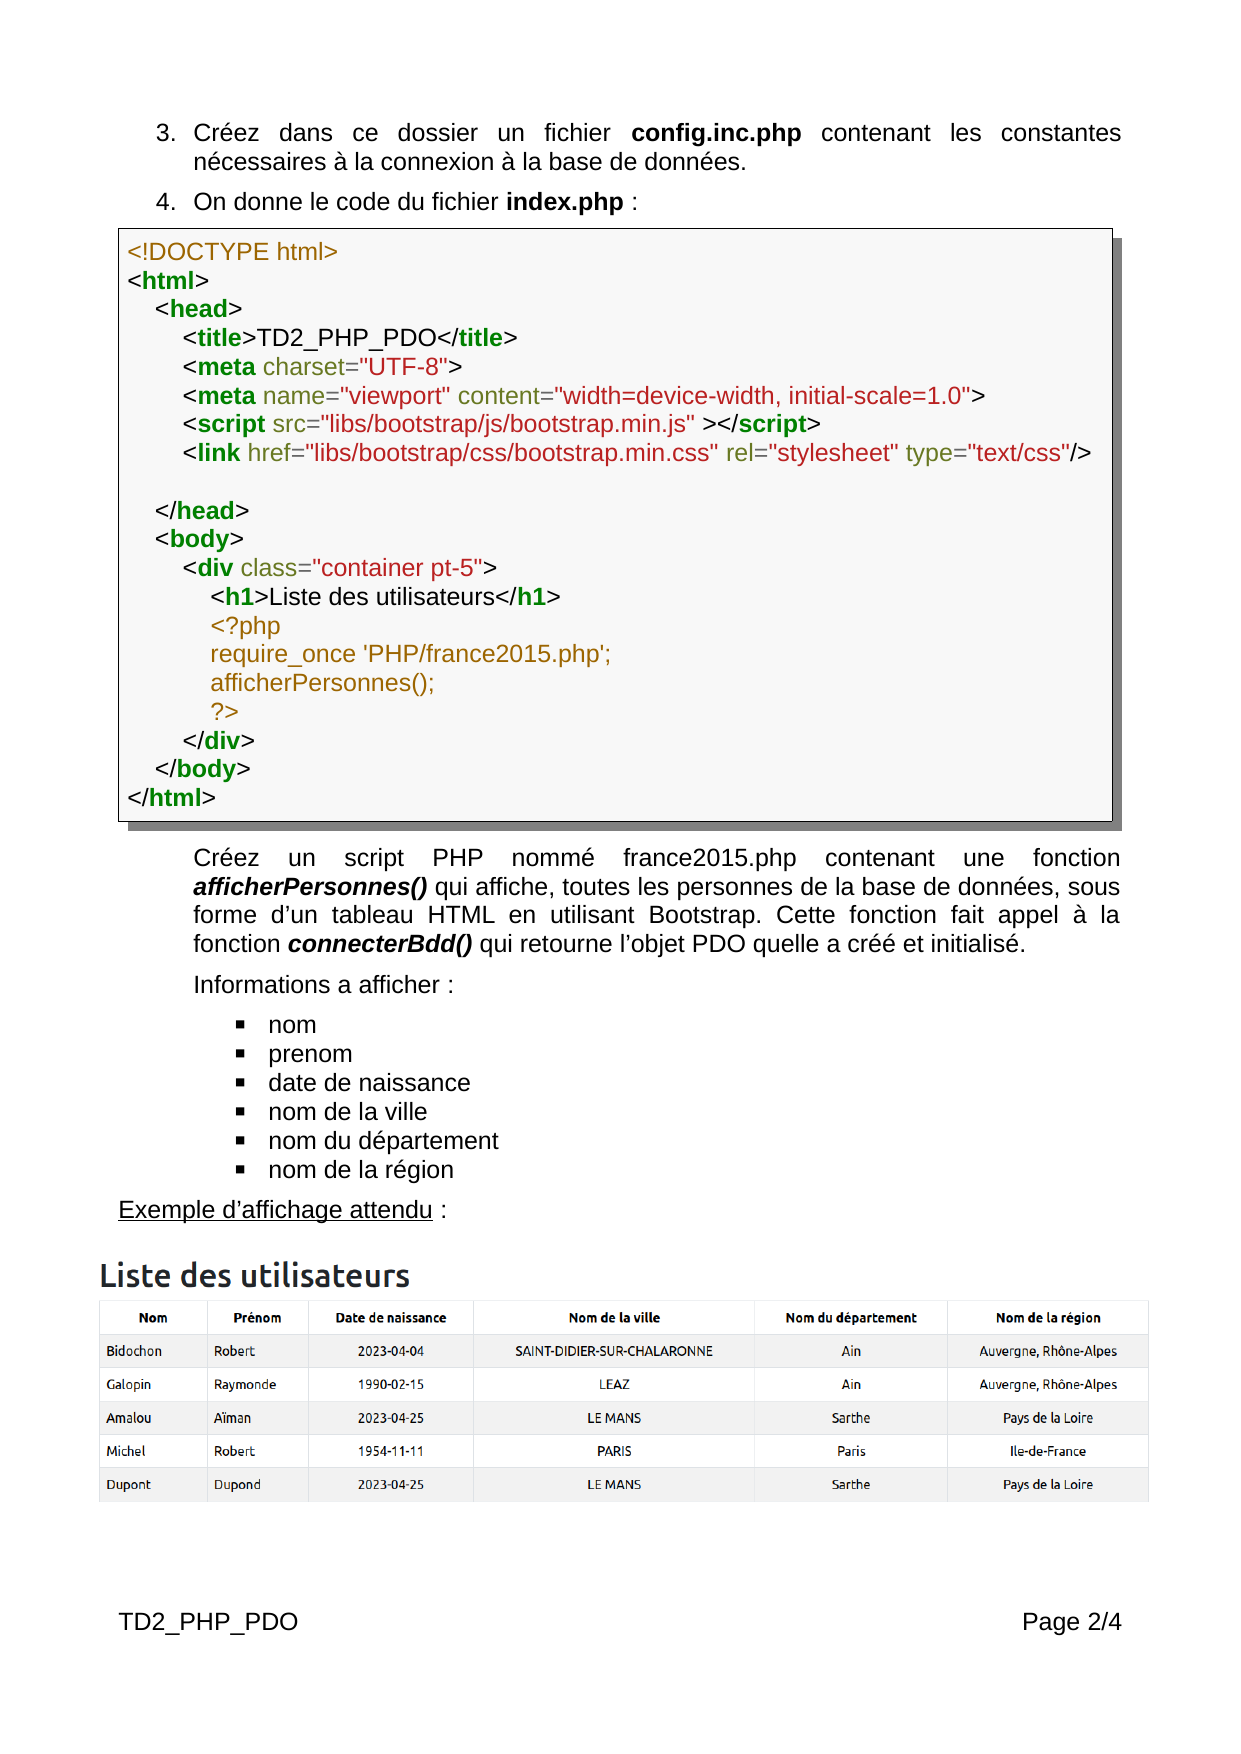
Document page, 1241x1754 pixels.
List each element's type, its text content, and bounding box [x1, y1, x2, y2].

text </head> [119, 487, 1112, 515]
list nom du département [231, 1126, 1122, 1154]
text <script src="libs/bootstrap/js/bootstrap.min.js" ></script> [119, 400, 1112, 429]
text </body> [119, 745, 1112, 774]
list On donne le code du fichier index.php : [156, 187, 1122, 216]
list nom [231, 1010, 1122, 1039]
text <html> [119, 257, 1112, 285]
list nom de la région [231, 1154, 1122, 1183]
text <?php [119, 602, 1112, 630]
picture [29, 1235, 1211, 1502]
list Informations a afficher : [156, 970, 1122, 998]
text <!DOCTYPE html> [119, 229, 1112, 257]
text <div class="container pt-5"> [119, 544, 1112, 573]
list Créez un script PHP nommé france2015.php contenant une fonction afficherPersonnes() qui affiche, toutes les personnes de la base de données, sous forme d’un tableau HTML en utilisant Bootstrap. Cette fonction fait appel à la fonction connecterBdd() qui retourne l’objet PDO quelle a créé et initialisé. [156, 843, 1122, 958]
text ?> [119, 688, 1112, 717]
list nom de la ville [231, 1097, 1122, 1126]
text <h1>Liste des utilisateurs</h1> [119, 573, 1112, 602]
text </div> [119, 717, 1112, 745]
text <link href="libs/bootstrap/css/bootstrap.min.css" rel="stylesheet" type="text/css"/> [119, 429, 1112, 458]
text afficherPersonnes(); [119, 659, 1112, 688]
text Exemple d’affichage attendu : [118, 1195, 1122, 1224]
text <meta charset="UTF-8"> [119, 343, 1112, 372]
list date de naissance [231, 1068, 1122, 1097]
text <meta name="viewport" content="width=device-width, initial-scale=1.0"> [119, 372, 1112, 400]
text </html> [119, 774, 1112, 821]
text <head> [119, 285, 1112, 314]
text <title>TD2_PHP_PDO</title> [119, 314, 1112, 343]
list prenom [231, 1039, 1122, 1068]
list Créez dans ce dossier un fichier config.inc.php contenant les constantes nécessaires à la connexion à la base de données. [156, 118, 1122, 176]
text <body> [119, 515, 1112, 544]
text require_once 'PHP/france2015.php'; [119, 630, 1112, 659]
